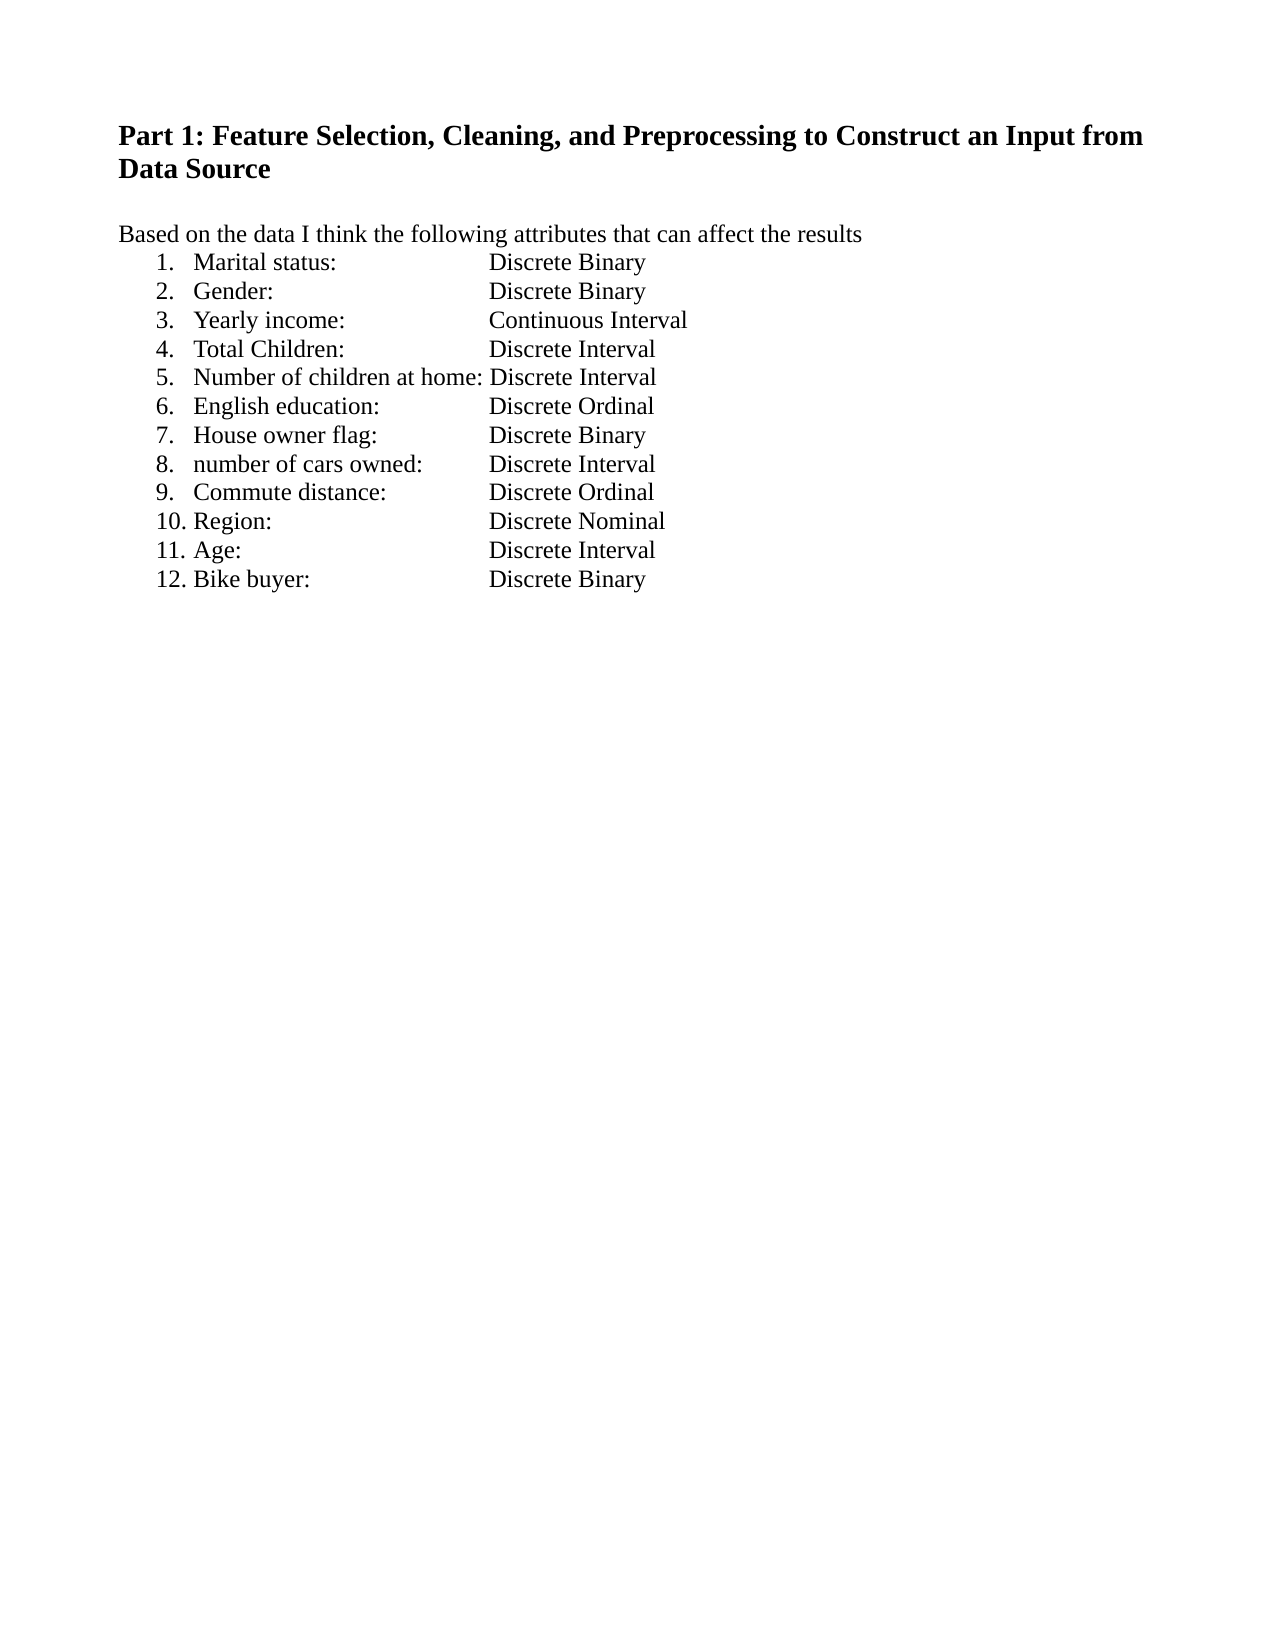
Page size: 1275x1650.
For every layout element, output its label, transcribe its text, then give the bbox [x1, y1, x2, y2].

text Based on the data I think the following attributes that can affect the results [118, 219, 1157, 247]
list Number of children at home: Discrete Interval [156, 362, 1157, 391]
list Commute distance: Discrete Ordinal [156, 477, 1157, 506]
list Age: Discrete Interval [156, 535, 1157, 564]
list House owner flag: Discrete Binary [156, 420, 1157, 449]
list Gender: Discrete Binary [156, 276, 1157, 305]
list Bike buyer: Discrete Binary [156, 564, 1157, 592]
text Part 1: Feature Selection, Cleaning, and Preprocessing to Construct an Input from Data Source [118, 118, 1157, 185]
list English education: Discrete Ordinal [156, 391, 1157, 420]
list Total Children: Discrete Interval [156, 334, 1157, 362]
list number of cars owned: Discrete Interval [156, 449, 1157, 477]
list Yearly income: Continuous Interval [156, 305, 1157, 334]
list Marital status: Discrete Binary [156, 247, 1157, 276]
list Region: Discrete Nominal [156, 506, 1157, 535]
